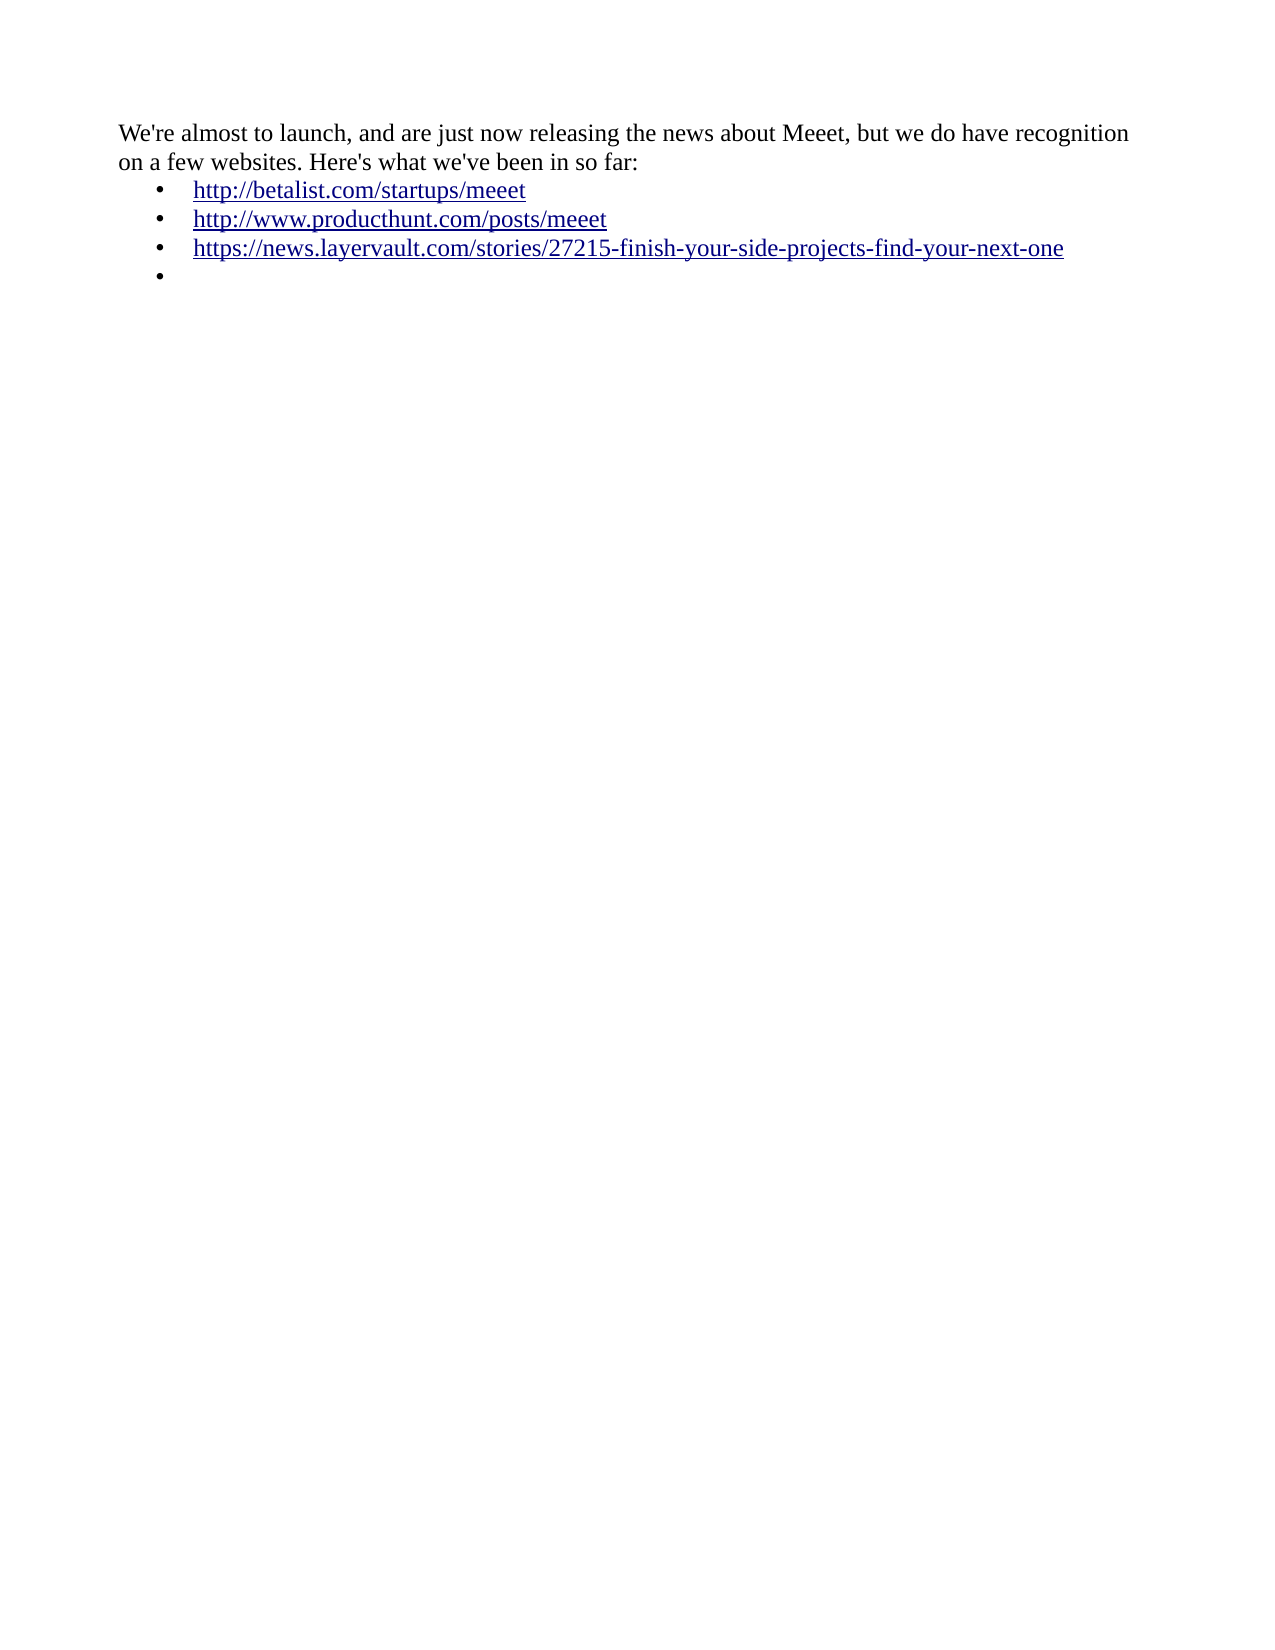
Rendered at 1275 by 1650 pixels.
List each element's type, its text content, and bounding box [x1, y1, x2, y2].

text We're almost to launch, and are just now releasing the news about Meeet, but we do have recognition on a few websites. Here's what we've been in so far: [118, 118, 1157, 176]
list http://www.producthunt.com/posts/meeet [156, 204, 1157, 233]
list http://betalist.com/startups/meeet [156, 176, 1157, 204]
list https://news.layervault.com/stories/27215-finish-your-side-projects-find-your-next-one [156, 233, 1157, 262]
